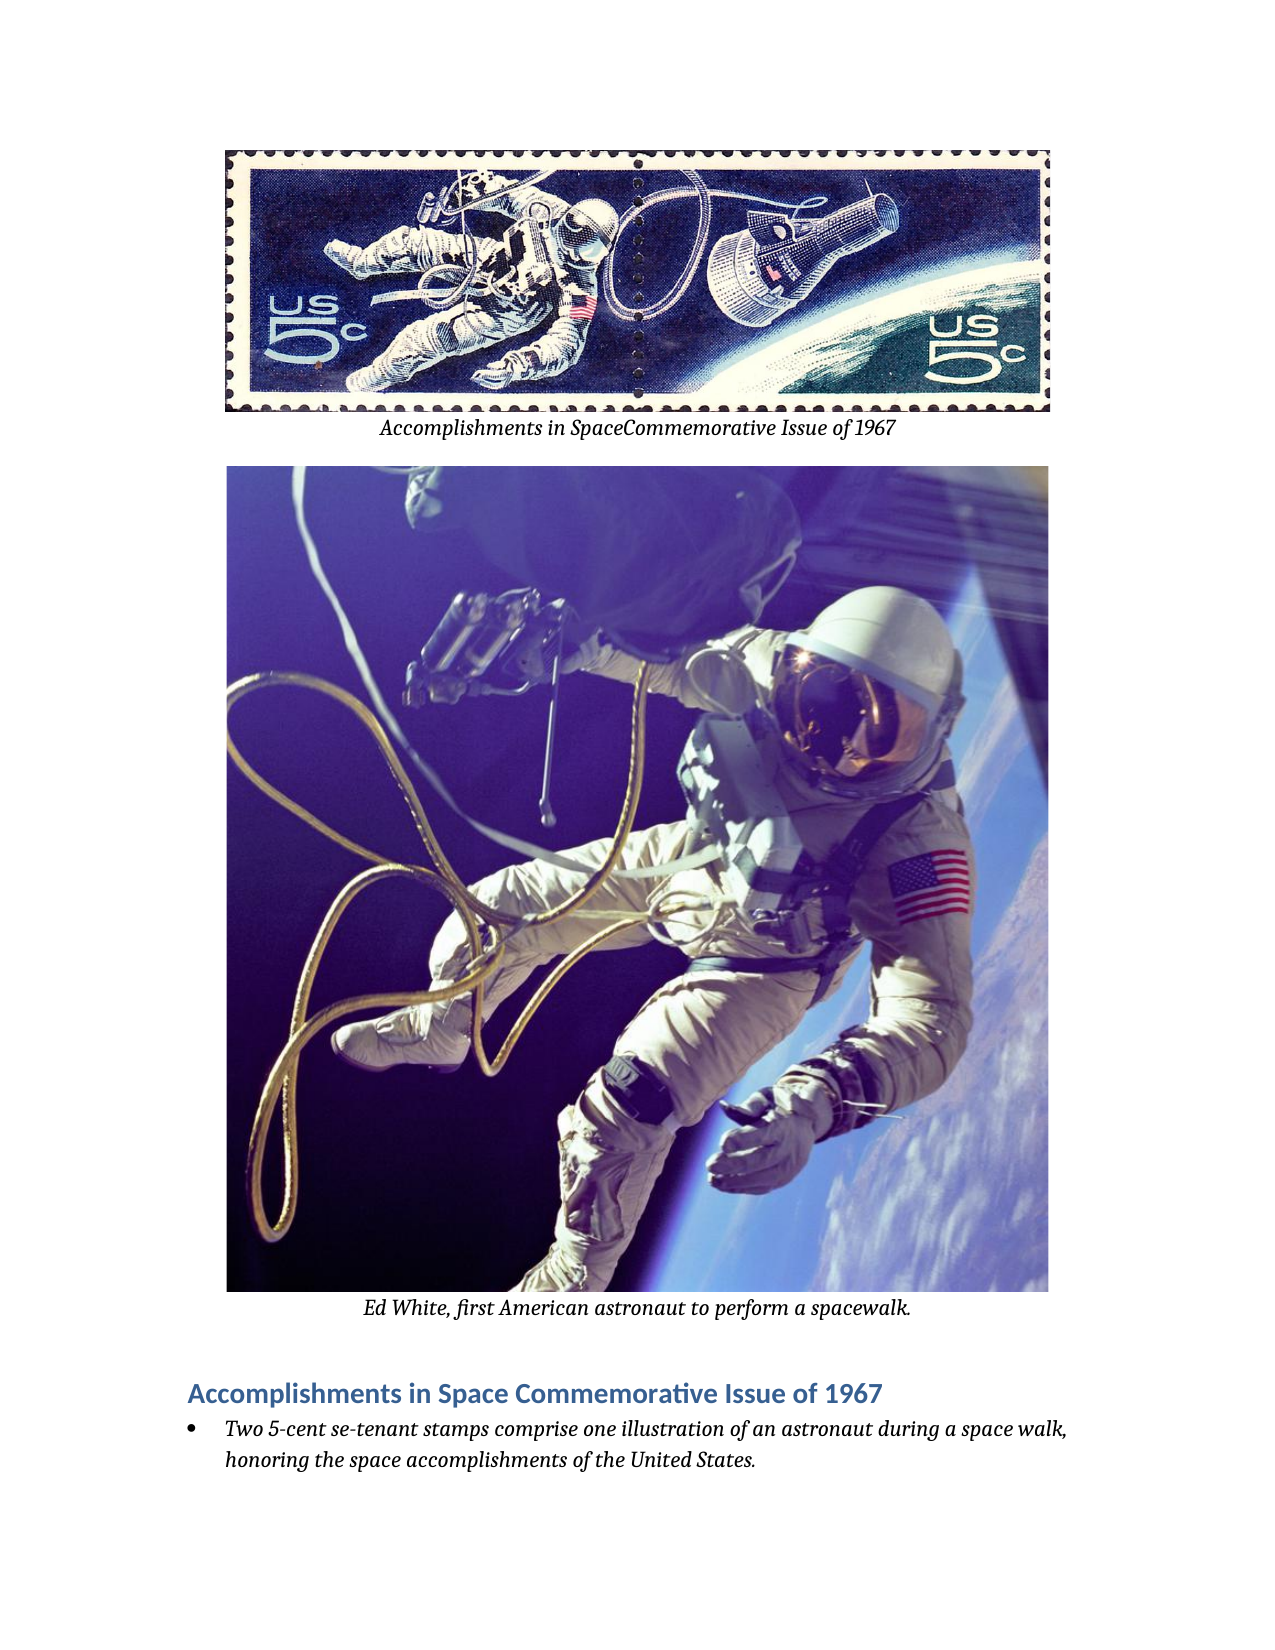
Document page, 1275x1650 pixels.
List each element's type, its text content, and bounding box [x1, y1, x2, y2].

list Two 5-cent se-tenant stamps comprise one illustration of an astronaut during a space walk, honoring the space accomplishments of the United States. [187, 1416, 1087, 1473]
subtitle Accomplishments in Space Commemorative Issue of 1967 [187, 1375, 1087, 1411]
text Accomplishments in SpaceCommemorative Issue of 1967 [187, 150, 1087, 441]
text Ed White, first American astronaut to perform a spacewalk. [187, 466, 1087, 1321]
picture [225, 150, 1050, 412]
picture [226, 466, 1049, 1292]
